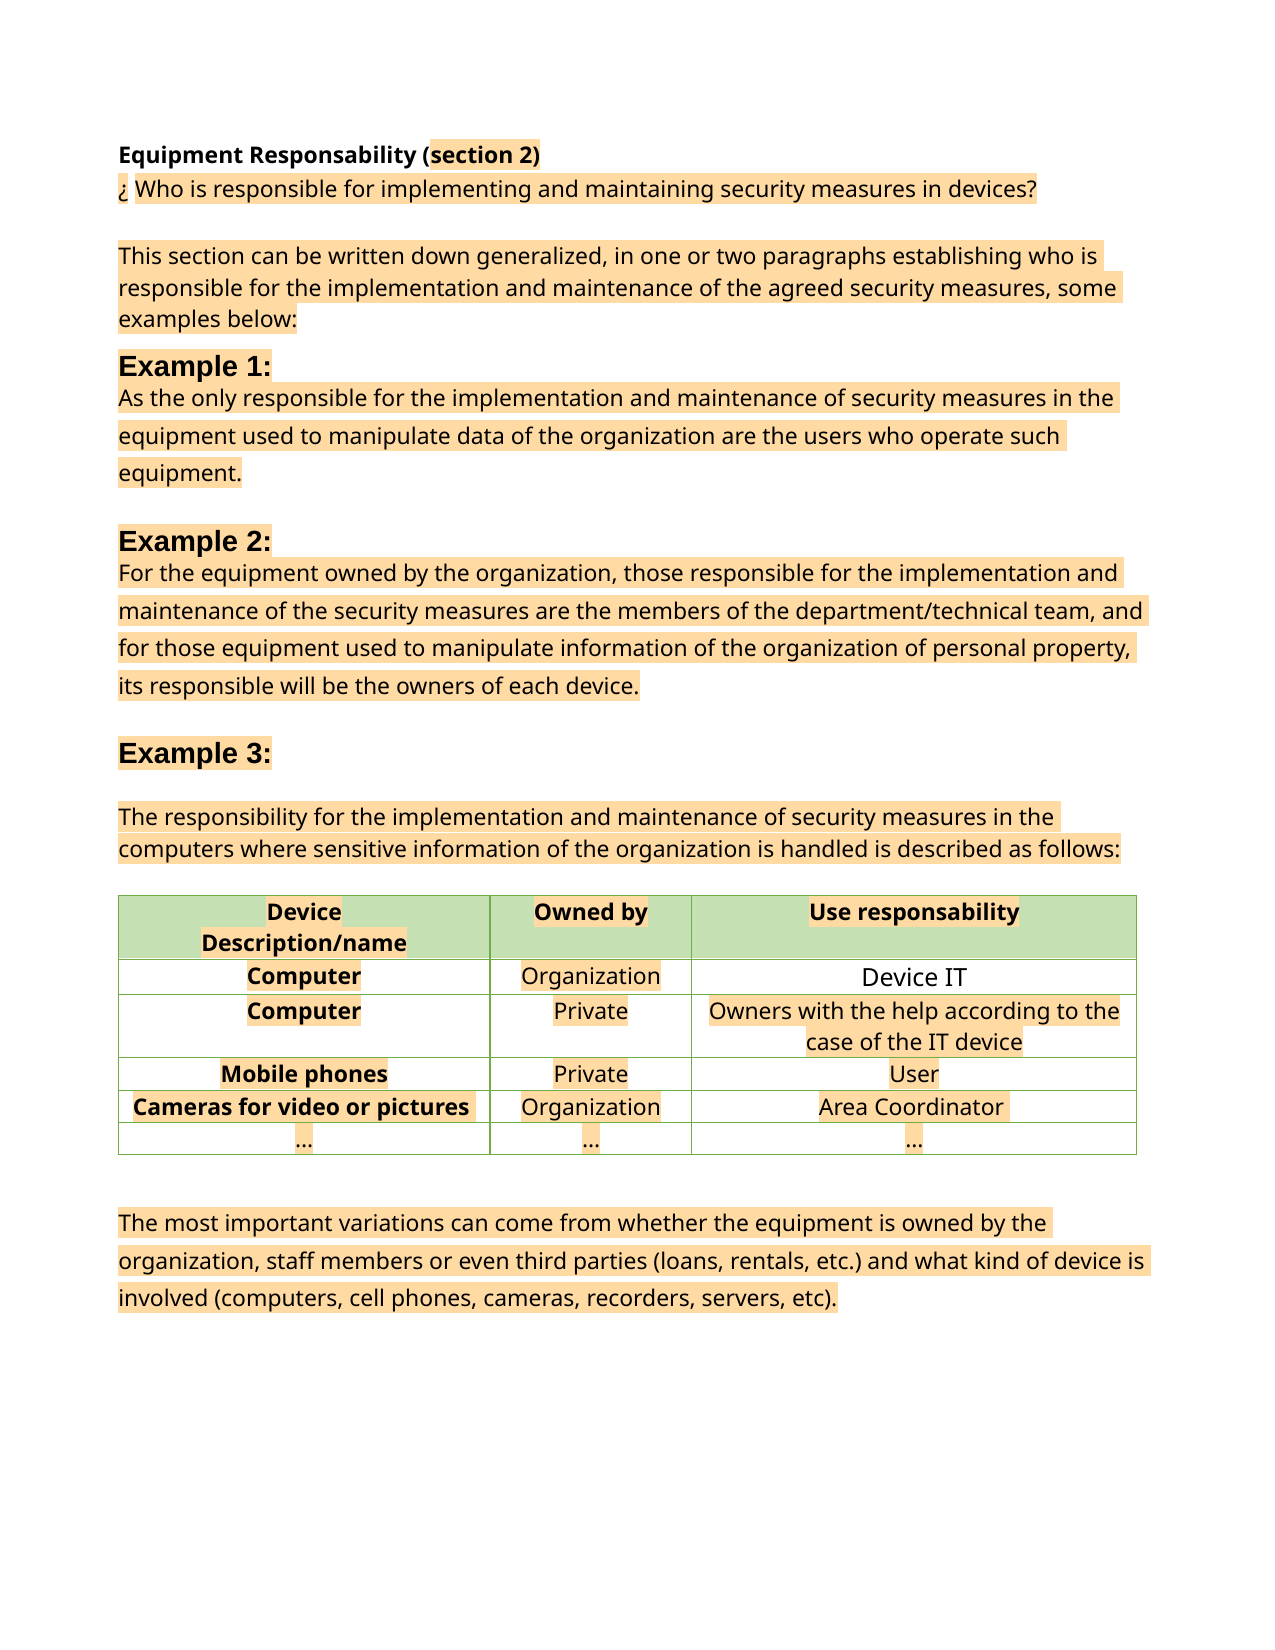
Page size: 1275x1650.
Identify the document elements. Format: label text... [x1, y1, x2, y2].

table_cell Mobile phones [119, 1058, 489, 1089]
table_cell Device IT [692, 960, 1136, 994]
text For the equipment owned by the organization, those responsible for the implementation and maintenance of the security measures are the members of the department/technical team, and for those equipment used to manipulate information of the organization of personal property, its responsible will be the owners of each device. [118, 557, 1157, 701]
table_cell Area Coordinator [692, 1091, 1136, 1122]
table_header Use responsability [692, 896, 1136, 958]
table_cell Owners with the help according to the case of the IT device [692, 995, 1136, 1057]
subtitle Equipment Responsability (section 2) [118, 139, 1157, 170]
table_cell Cameras for video or pictures [119, 1091, 489, 1122]
text The responsibility for the implementation and maintenance of security measures in the computers where sensitive information of the organization is handled is described as follows: [118, 801, 1157, 864]
text As the only responsible for the implementation and maintenance of security measures in the equipment used to manipulate data of the organization are the users who operate such equipment. [118, 382, 1157, 488]
subtitle This section can be written down generalized, in one or two paragraphs establishing who is responsible for the implementation and maintenance of the agreed security measures, some examples below: [118, 240, 1157, 334]
subtitle Example 1: [118, 348, 1157, 382]
table_cell Computer [119, 960, 489, 994]
table_cell Private [491, 1058, 691, 1089]
table_cell … [491, 1123, 691, 1154]
table_header Device Description/name [119, 896, 489, 958]
table_cell … [692, 1123, 1136, 1154]
subtitle Example 3: [118, 736, 1157, 770]
table_cell Computer [119, 995, 489, 1057]
table_cell User [692, 1058, 1136, 1089]
table_cell Private [491, 995, 691, 1057]
subtitle Example 2: [118, 524, 1157, 557]
text The most important variations can come from whether the equipment is owned by the organization, staff members or even third parties (loans, rentals, etc.) and what kind of device is involved (computers, cell phones, cameras, recorders, servers, etc). [118, 1207, 1157, 1313]
table_cell … [119, 1123, 489, 1154]
table_cell Organization [491, 1091, 691, 1122]
table_cell Organization [491, 960, 691, 994]
table_header Owned by [491, 896, 691, 958]
text ¿ Who is responsible for implementing and maintaining security measures in devices? [118, 170, 1157, 204]
